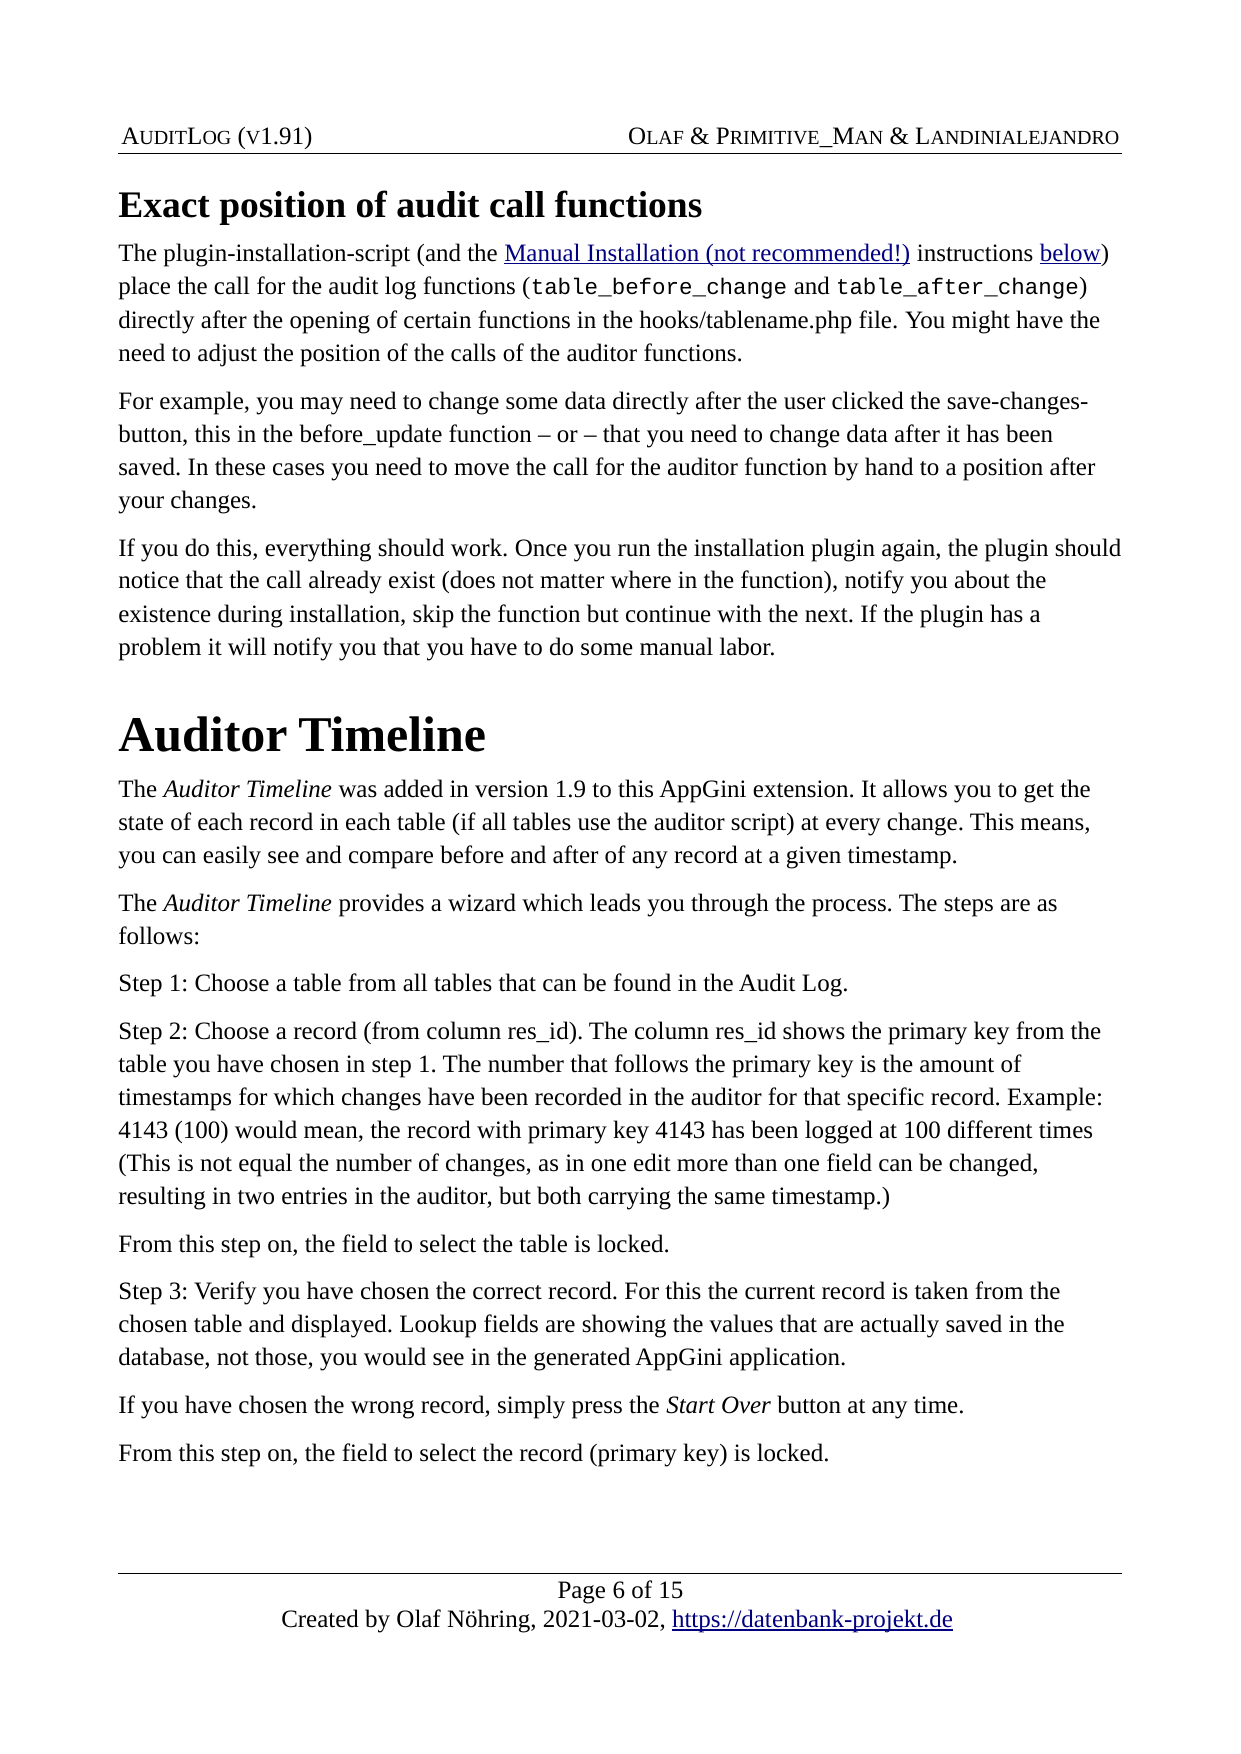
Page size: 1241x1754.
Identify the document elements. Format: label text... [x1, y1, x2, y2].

text Step 1: Choose a table from all tables that can be found in the Audit Log. [118, 968, 1122, 997]
text For example, you may need to change some data directly after the user clicked the save-changes-button, this in the before_update function – or – that you need to change data after it has been saved. In these cases you need to move the call for the auditor function by hand to a position after your changes. [118, 386, 1122, 514]
text If you do this, everything should work. Once you run the installation plugin again, the plugin should notice that the call already exist (does not matter where in the function), notify you about the existence during installation, skip the function but continue with the next. If the plugin has a problem it will notify you that you have to do some manual labor. [118, 533, 1122, 660]
text If you have chosen the wrong record, simply press the Start Over button at any time. [118, 1390, 1122, 1419]
text The Auditor Timeline provides a wizard which leads you through the process. The steps are as follows: [118, 888, 1122, 950]
text From this step on, the field to select the table is locked. [118, 1229, 1122, 1258]
text Step 2: Choose a record (from column res_id). The column res_id shows the primary key from the table you have chosen in step 1. The number that follows the primary key is the amount of timestamps for which changes have been recorded in the auditor for that specific record. Example: 4143 (100) would mean, the record with primary key 4143 has been logged at 100 different times (This is not equal the number of changes, as in one edit more than one field can be changed, resulting in two entries in the auditor, but both carrying the same timestamp.) [118, 1016, 1122, 1210]
subtitle Auditor Timeline [118, 704, 1122, 762]
text Step 3: Verify you have chosen the correct record. For this the current record is taken from the chosen table and displayed. Lookup fields are showing the values that are actually saved in the database, not those, you would see in the generated AppGini application. [118, 1276, 1122, 1371]
text From this step on, the field to select the record (primary key) is locked. [118, 1438, 1122, 1466]
text The plugin-installation-script (and the Manual Installation (not recommended!) instructions below) place the call for the audit log functions (table_before_change and table_after_change) directly after the opening of certain functions in the hooks/tablename.php file. You might have the need to adjust the position of the calls of the auditor functions. [118, 238, 1122, 367]
text The Auditor Timeline was added in version 1.9 to this AppGini extension. It allows you to get the state of each record in each table (if all tables use the auditor script) at every change. This means, you can easily see and compare before and after of any record at a given timestamp. [118, 774, 1122, 869]
subtitle Exact position of audit call functions [118, 182, 1122, 225]
